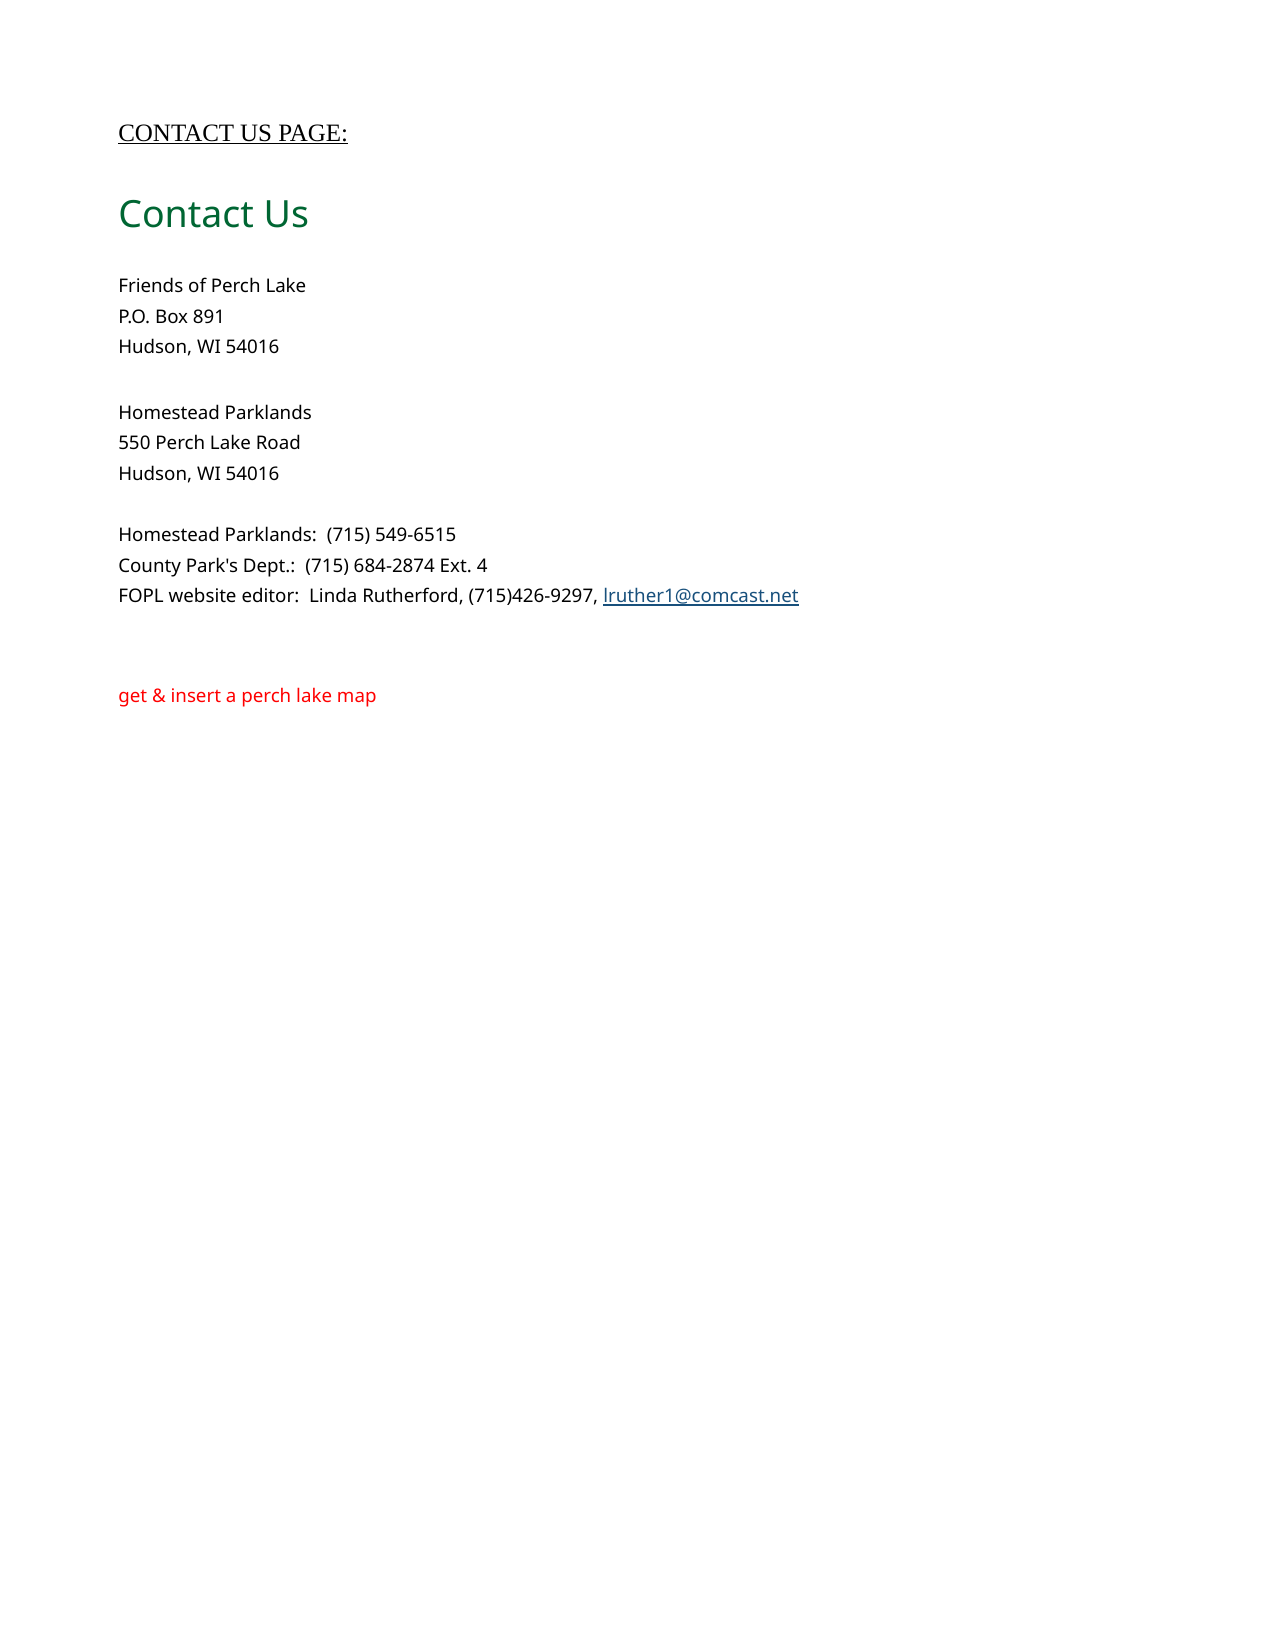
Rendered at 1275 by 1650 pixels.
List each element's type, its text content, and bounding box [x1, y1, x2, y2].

text Homestead Parklands 550 Perch Lake Road Hudson, WI 54016 [118, 399, 1157, 486]
text CONTACT US PAGE: [118, 118, 1157, 147]
subtitle Contact Us [118, 187, 1157, 238]
text FOPL website editor: Linda Rutherford, (715)426-9297, lruther1@comcast.net [118, 583, 1157, 608]
text Homestead Parklands: (715) 549-6515 County Park's Dept.: (715) 684-2874 Ext. 4 [118, 491, 1157, 578]
text Friends of Perch Lake P.O. Box 891 Hudson, WI 54016 [118, 273, 1157, 359]
text get & insert a perch lake map [118, 682, 1157, 708]
